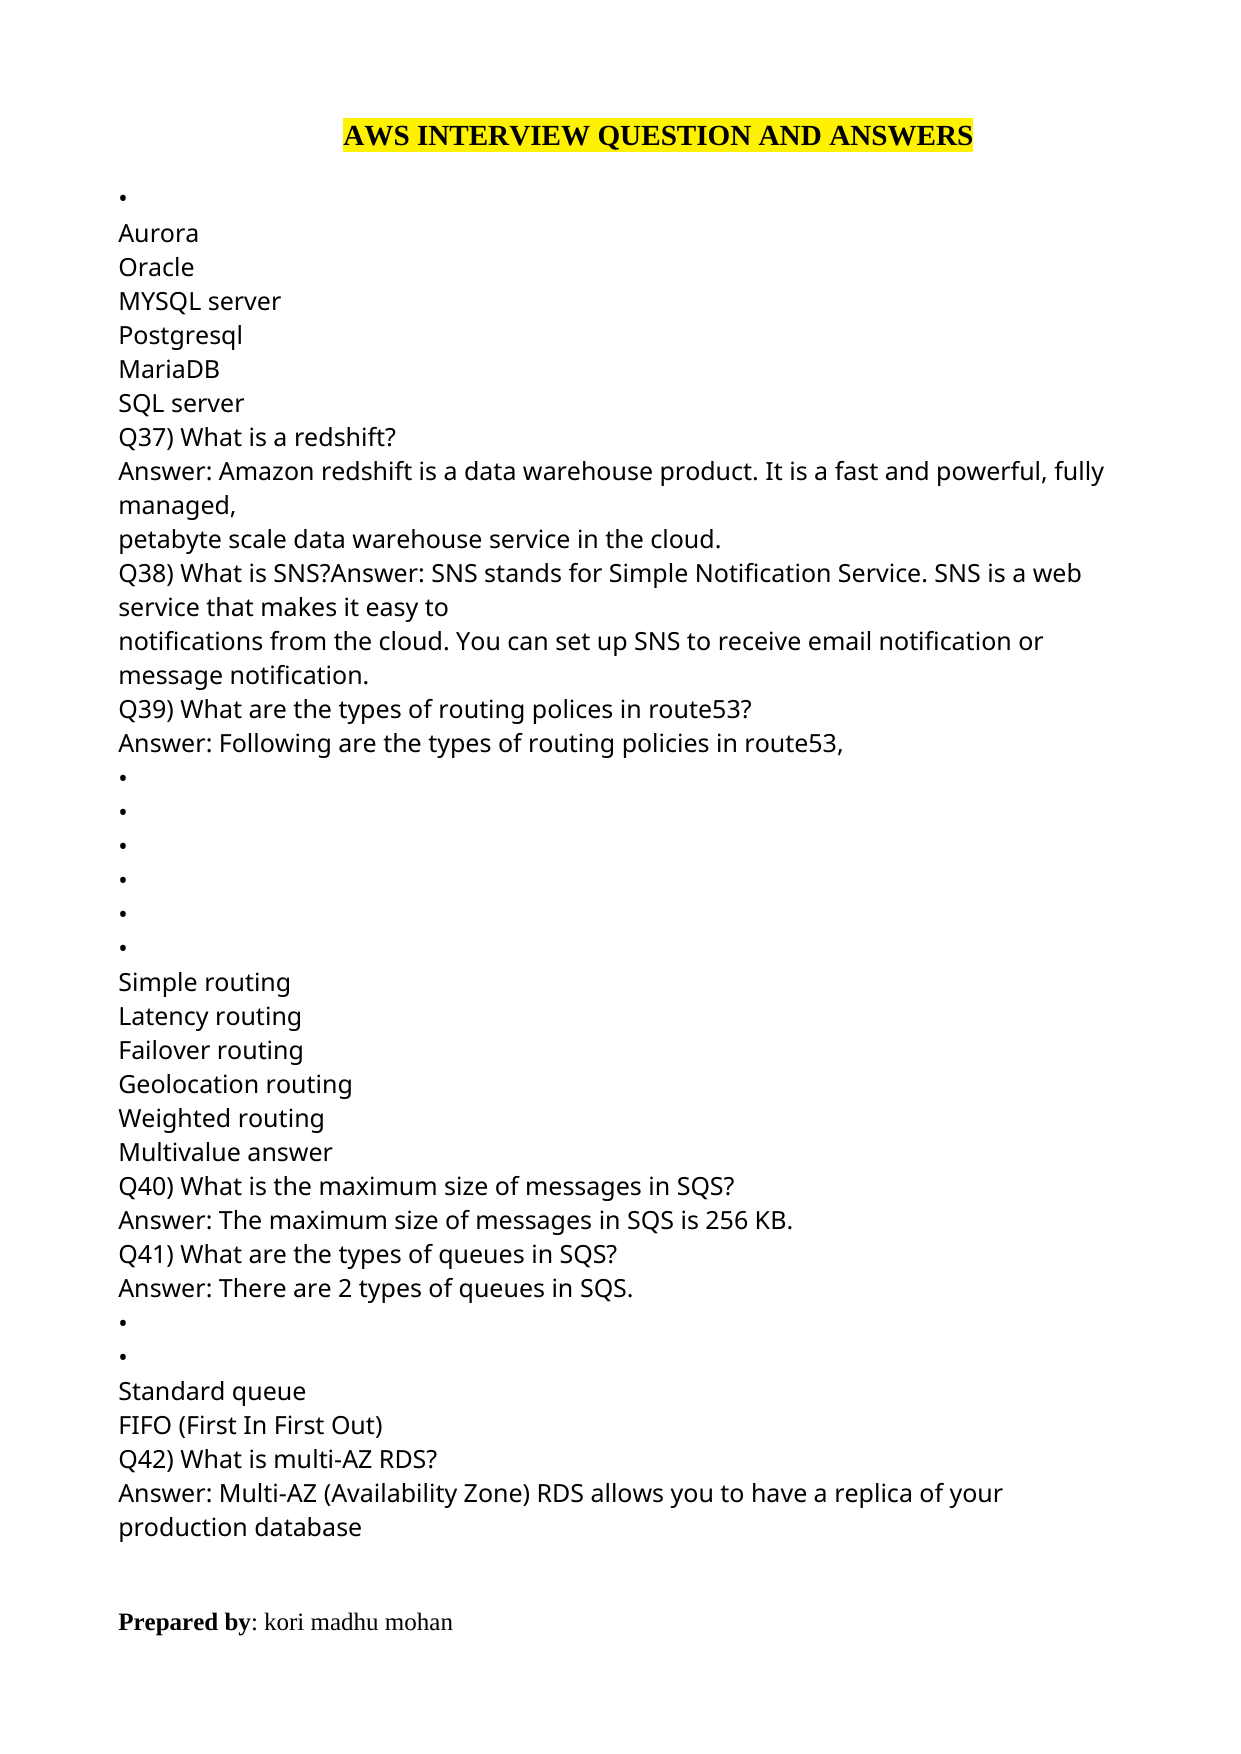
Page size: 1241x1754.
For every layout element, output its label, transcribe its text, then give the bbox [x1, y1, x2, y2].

text • [118, 181, 1122, 215]
text Q39) What are the types of routing polices in route53? [118, 692, 1122, 726]
text Multivalue answer [118, 1135, 1122, 1169]
text SQL server [118, 386, 1122, 419]
text Simple routing [118, 964, 1122, 999]
text • [118, 862, 1122, 896]
text Answer: Multi-AZ (Availability Zone) RDS allows you to have a replica of your production database [118, 1476, 1122, 1544]
text Answer: Following are the types of routing policies in route53, [118, 726, 1122, 760]
text • [118, 896, 1122, 931]
text • [118, 1305, 1122, 1339]
text Q40) What is the maximum size of messages in SQS? [118, 1169, 1122, 1203]
text • [118, 794, 1122, 828]
text Answer: The maximum size of messages in SQS is 256 KB. [118, 1203, 1122, 1237]
text Weighted routing [118, 1101, 1122, 1135]
text MYSQL server [118, 283, 1122, 317]
text petabyte scale data warehouse service in the cloud. [118, 522, 1122, 556]
text Answer: There are 2 types of queues in SQS. [118, 1271, 1122, 1305]
text Aurora [118, 215, 1122, 249]
text Geolocation routing [118, 1067, 1122, 1101]
text Failover routing [118, 1033, 1122, 1067]
text Q38) What is SNS?Answer: SNS stands for Simple Notification Service. SNS is a web service that makes it easy to [118, 556, 1122, 624]
text Oracle [118, 249, 1122, 283]
text MariaDB [118, 351, 1122, 386]
text Latency routing [118, 999, 1122, 1033]
text • [118, 828, 1122, 862]
text • [118, 760, 1122, 794]
text Standard queue [118, 1373, 1122, 1407]
text Q41) What are the types of queues in SQS? [118, 1237, 1122, 1271]
text notifications from the cloud. You can set up SNS to receive email notification or message notification. [118, 624, 1122, 692]
text FIFO (First In First Out) [118, 1407, 1122, 1441]
text Answer: Amazon redshift is a data warehouse product. It is a fast and powerful, fully managed, [118, 454, 1122, 522]
text • [118, 1339, 1122, 1373]
text Q37) What is a redshift? [118, 419, 1122, 454]
text Postgresql [118, 317, 1122, 351]
text • [118, 931, 1122, 964]
text Q42) What is multi-AZ RDS? [118, 1441, 1122, 1476]
